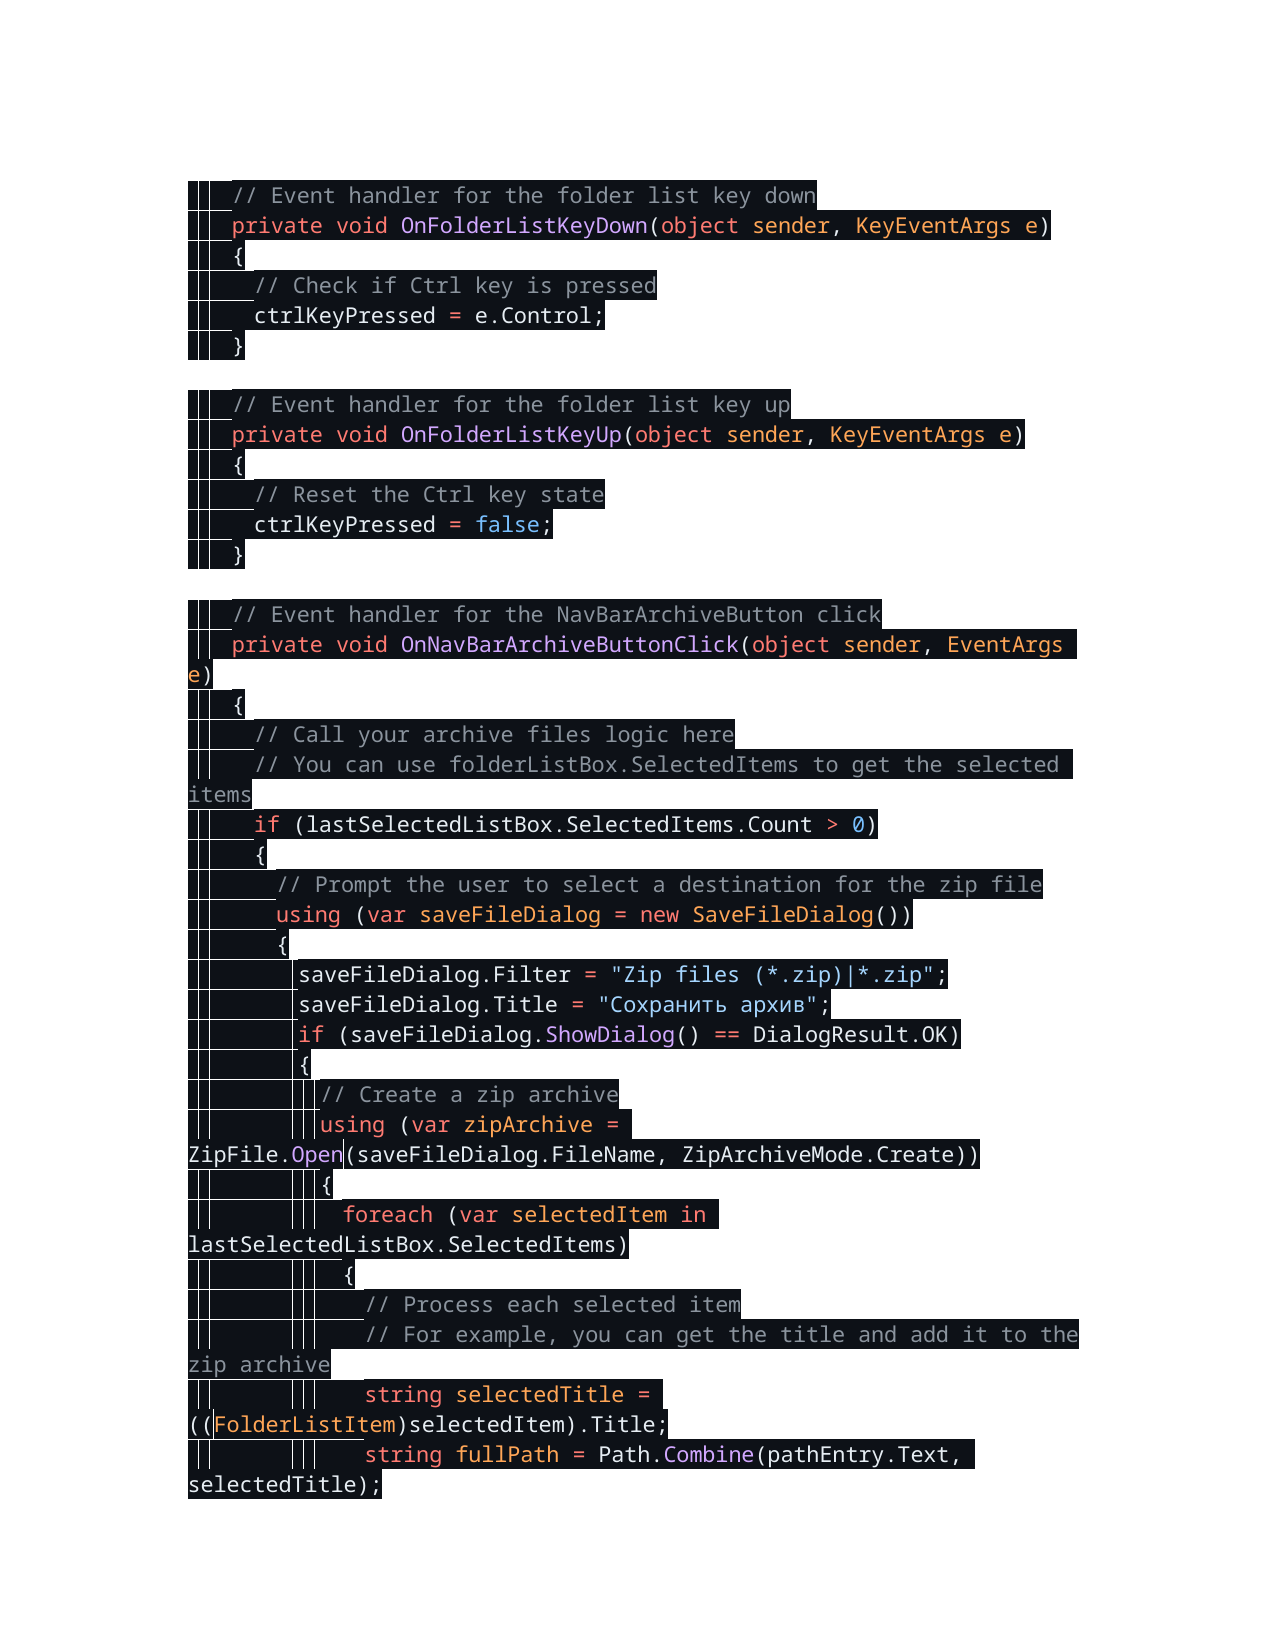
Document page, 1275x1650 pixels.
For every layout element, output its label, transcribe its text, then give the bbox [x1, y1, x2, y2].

text // Reset the Ctrl key state [187, 479, 1087, 509]
text } [187, 539, 1087, 569]
text { [187, 240, 1087, 270]
text if (lastSelectedListBox.SelectedItems.Count > 0) [187, 809, 1087, 839]
text saveFileDialog.Title = "Сохранить архив"; [187, 989, 1087, 1019]
text } [187, 330, 1087, 360]
text // Call your archive files logic here [187, 719, 1087, 749]
text { [187, 449, 1087, 479]
text ctrlKeyPressed = false; [187, 509, 1087, 539]
text private void OnFolderListKeyUp(object sender, KeyEventArgs e) [187, 419, 1087, 449]
text // Event handler for the folder list key up [187, 389, 1087, 419]
text { [187, 1049, 1087, 1079]
text // For example, you can get the title and add it to the zip archive [187, 1319, 1087, 1379]
text // Prompt the user to select a destination for the zip file [187, 869, 1087, 899]
text using (var saveFileDialog = new SaveFileDialog()) [187, 899, 1087, 929]
text string selectedTitle = ((FolderListItem)selectedItem).Title; [187, 1379, 1087, 1439]
text { [187, 689, 1087, 719]
text { [187, 1259, 1087, 1289]
text { [187, 839, 1087, 869]
text // Check if Ctrl key is pressed [187, 270, 1087, 300]
text using (var zipArchive = ZipFile.Open(saveFileDialog.FileName, ZipArchiveMode.Create)) [187, 1109, 1087, 1169]
text if (saveFileDialog.ShowDialog() == DialogResult.OK) [187, 1019, 1087, 1049]
text // Event handler for the folder list key down [187, 180, 1087, 210]
text private void OnNavBarArchiveButtonClick(object sender, EventArgs e) [187, 629, 1087, 689]
text // You can use folderListBox.SelectedItems to get the selected items [187, 749, 1087, 809]
text ctrlKeyPressed = e.Control; [187, 300, 1087, 330]
text foreach (var selectedItem in lastSelectedListBox.SelectedItems) [187, 1199, 1087, 1259]
text { [187, 1169, 1087, 1199]
text { [187, 929, 1087, 959]
text saveFileDialog.Filter = "Zip files (*.zip)|*.zip"; [187, 959, 1087, 989]
text string fullPath = Path.Combine(pathEntry.Text, selectedTitle); [187, 1439, 1087, 1499]
text private void OnFolderListKeyDown(object sender, KeyEventArgs e) [187, 210, 1087, 240]
text // Event handler for the NavBarArchiveButton click [187, 599, 1087, 629]
text // Create a zip archive [187, 1079, 1087, 1109]
text // Process each selected item [187, 1289, 1087, 1319]
